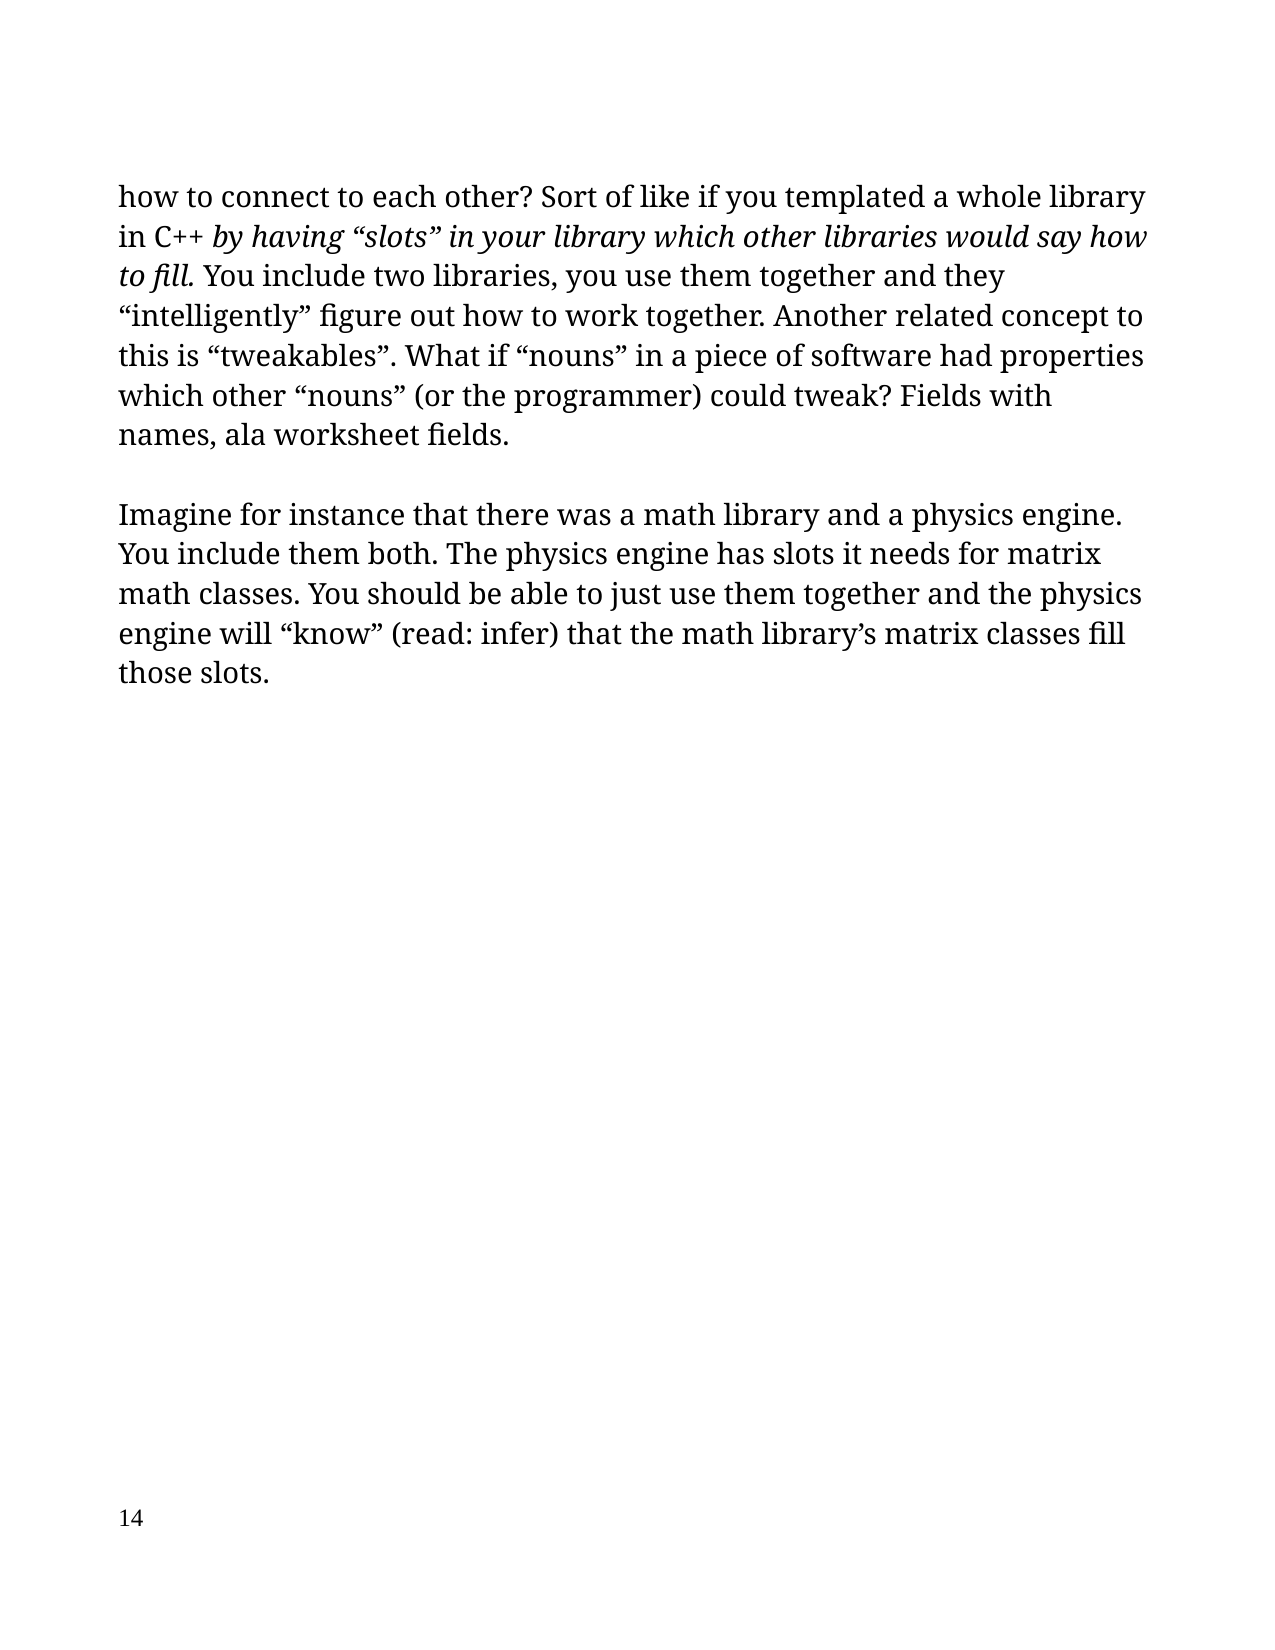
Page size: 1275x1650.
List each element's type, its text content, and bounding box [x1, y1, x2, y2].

text how to connect to each other? Sort of like if you templated a whole library in C++ by having “slots” in your library which other libraries would say how to fill. You include two libraries, you use them together and they “intelligently” figure out how to work together. Another related concept to this is “tweakables”. What if “nouns” in a piece of software had properties which other “nouns” (or the programmer) could tweak? Fields with names, ala worksheet fields. [118, 176, 1157, 454]
text Imagine for instance that there was a math library and a physics engine. You include them both. The physics engine has slots it needs for matrix math classes. You should be able to just use them together and the physics engine will “know” (read: infer) that the math library’s matrix classes fill those slots. [118, 494, 1157, 692]
